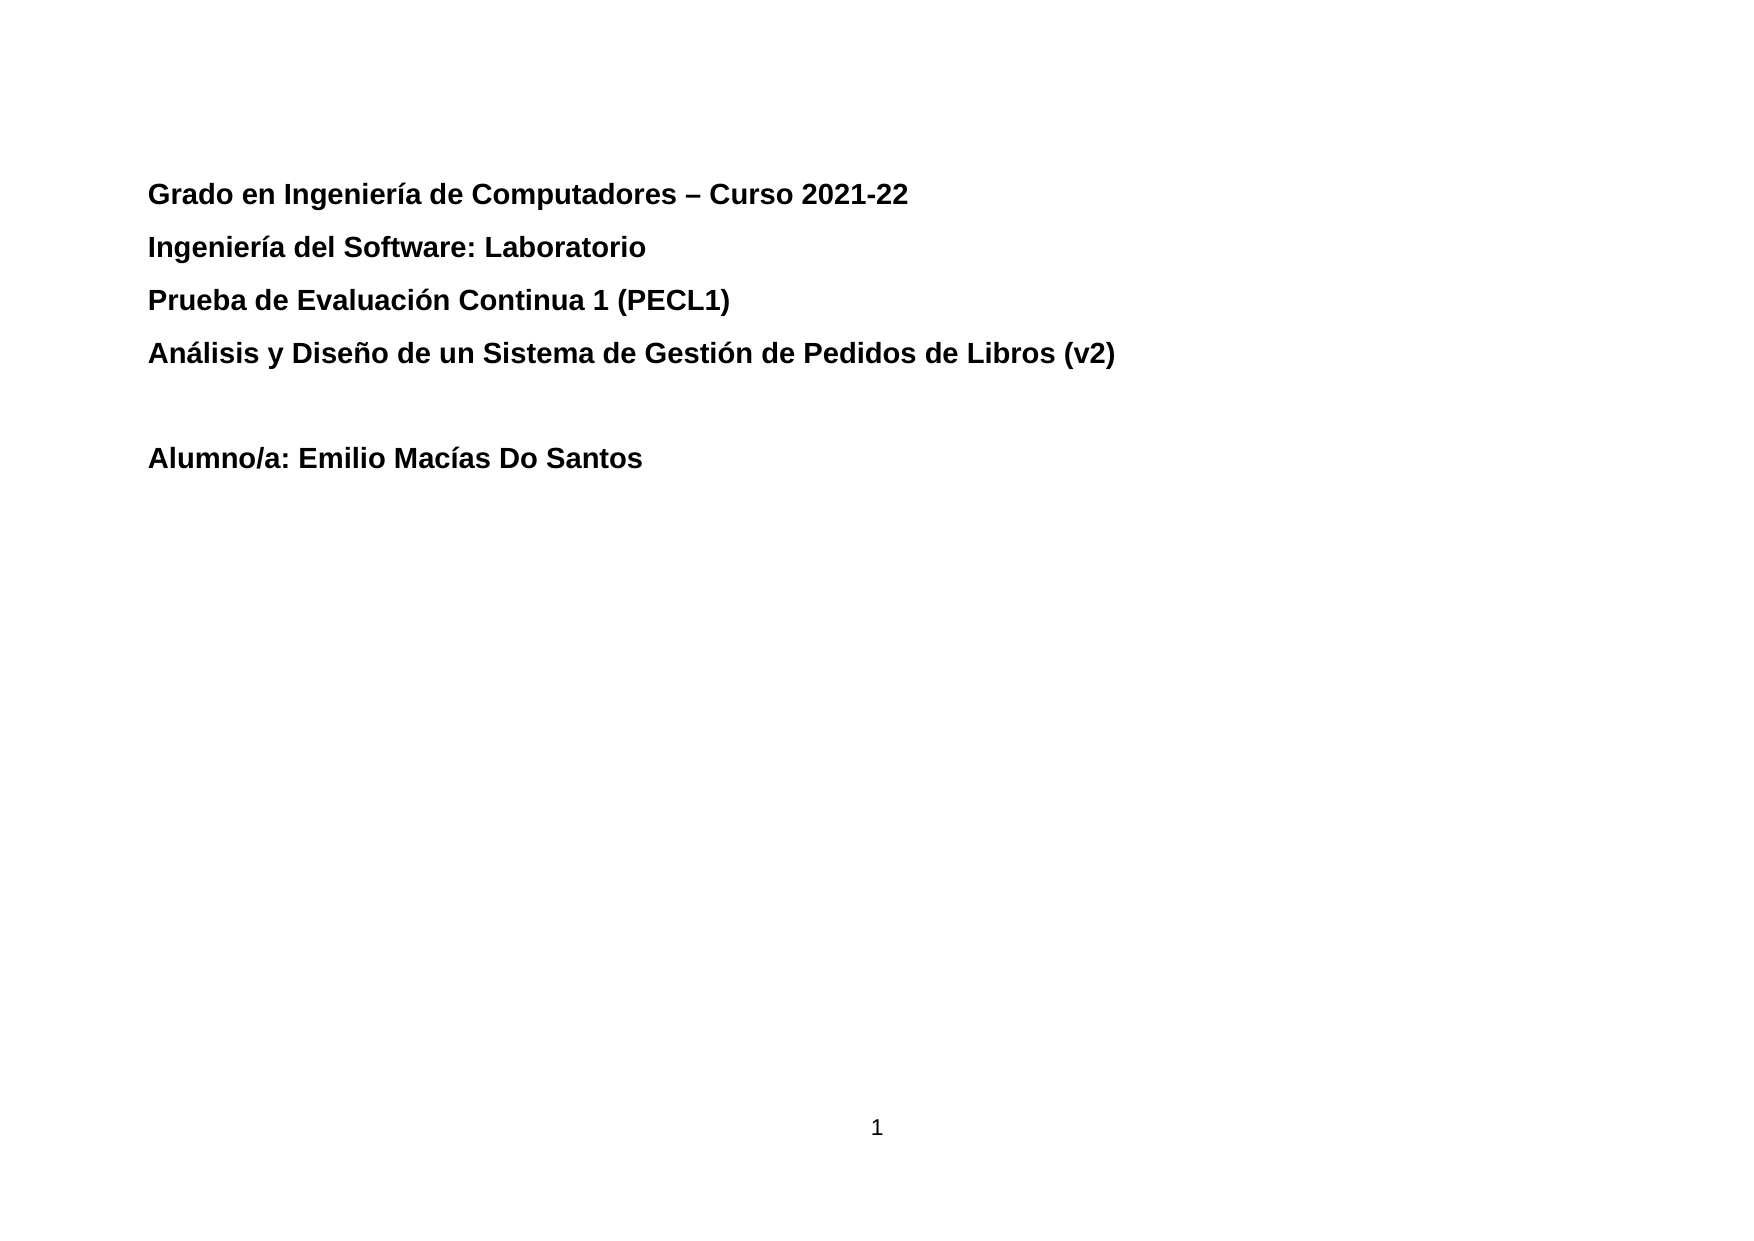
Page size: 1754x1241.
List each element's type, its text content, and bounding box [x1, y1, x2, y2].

text Grado en Ingeniería de Computadores – Curso 2021-22 [148, 177, 1606, 211]
text Análisis y Diseño de un Sistema de Gestión de Pedidos de Libros (v2) [148, 336, 1606, 369]
text Ingeniería del Software: Laboratorio [148, 230, 1606, 263]
text Alumno/a: Emilio Macías Do Santos [148, 441, 1606, 475]
text Prueba de Evaluación Continua 1 (PECL1) [148, 283, 1606, 316]
